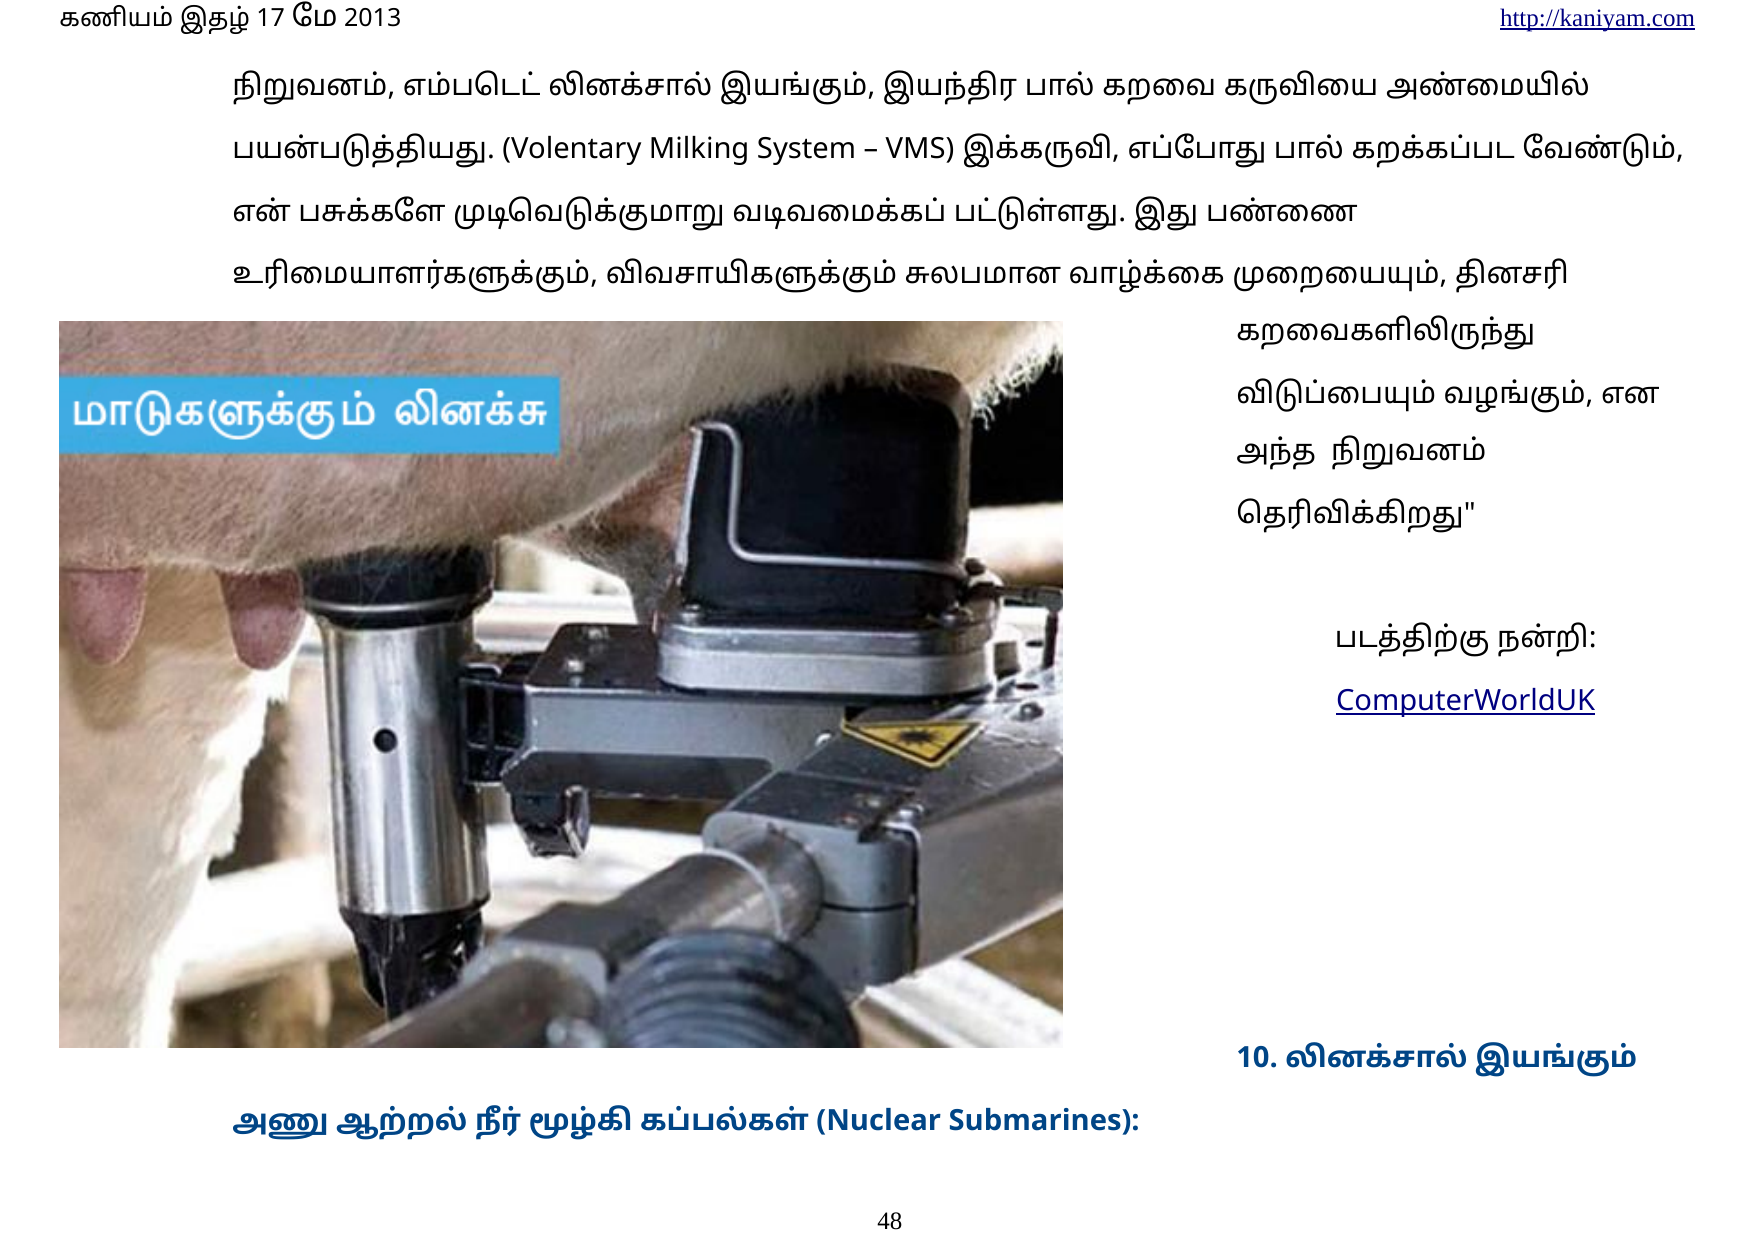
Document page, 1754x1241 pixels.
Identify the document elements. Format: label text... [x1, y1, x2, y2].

text படத்திற்கு நன்றி: ComputerWorldUK [1063, 616, 1695, 719]
text 10. லினக்சால் இயங்கும் அணு ஆற்றல் நீர் மூழ்கி கப்பல்கள் (Nuclear Submarines): [232, 1036, 1695, 1142]
text நிறுவனம், எம்படெட் லினக்சால் இயங்கும், இயந்திர பால் கறவை கருவியை அண்மையில் பயன்படுத்தியது. (Volentary Milking System – VMS) இக்கருவி, எப்போது பால் கறக்கப்பட வேண்டும், என் பசுக்களே முடிவெடுக்குமாறு வடிவமைக்கப் பட்டுள்ளது. இது பண்ணை உரிமையாளர்களுக்கும், விவசாயிகளுக்கும் சுலபமான வாழ்க்கை முறையையும், தினசரி கறவைகளிலிருந்து விடுப்பையும் வழங்கும், என அந்த நிறுவனம் தெரிவிக்கிறது" [232, 64, 1695, 535]
picture [59, 321, 1063, 1048]
